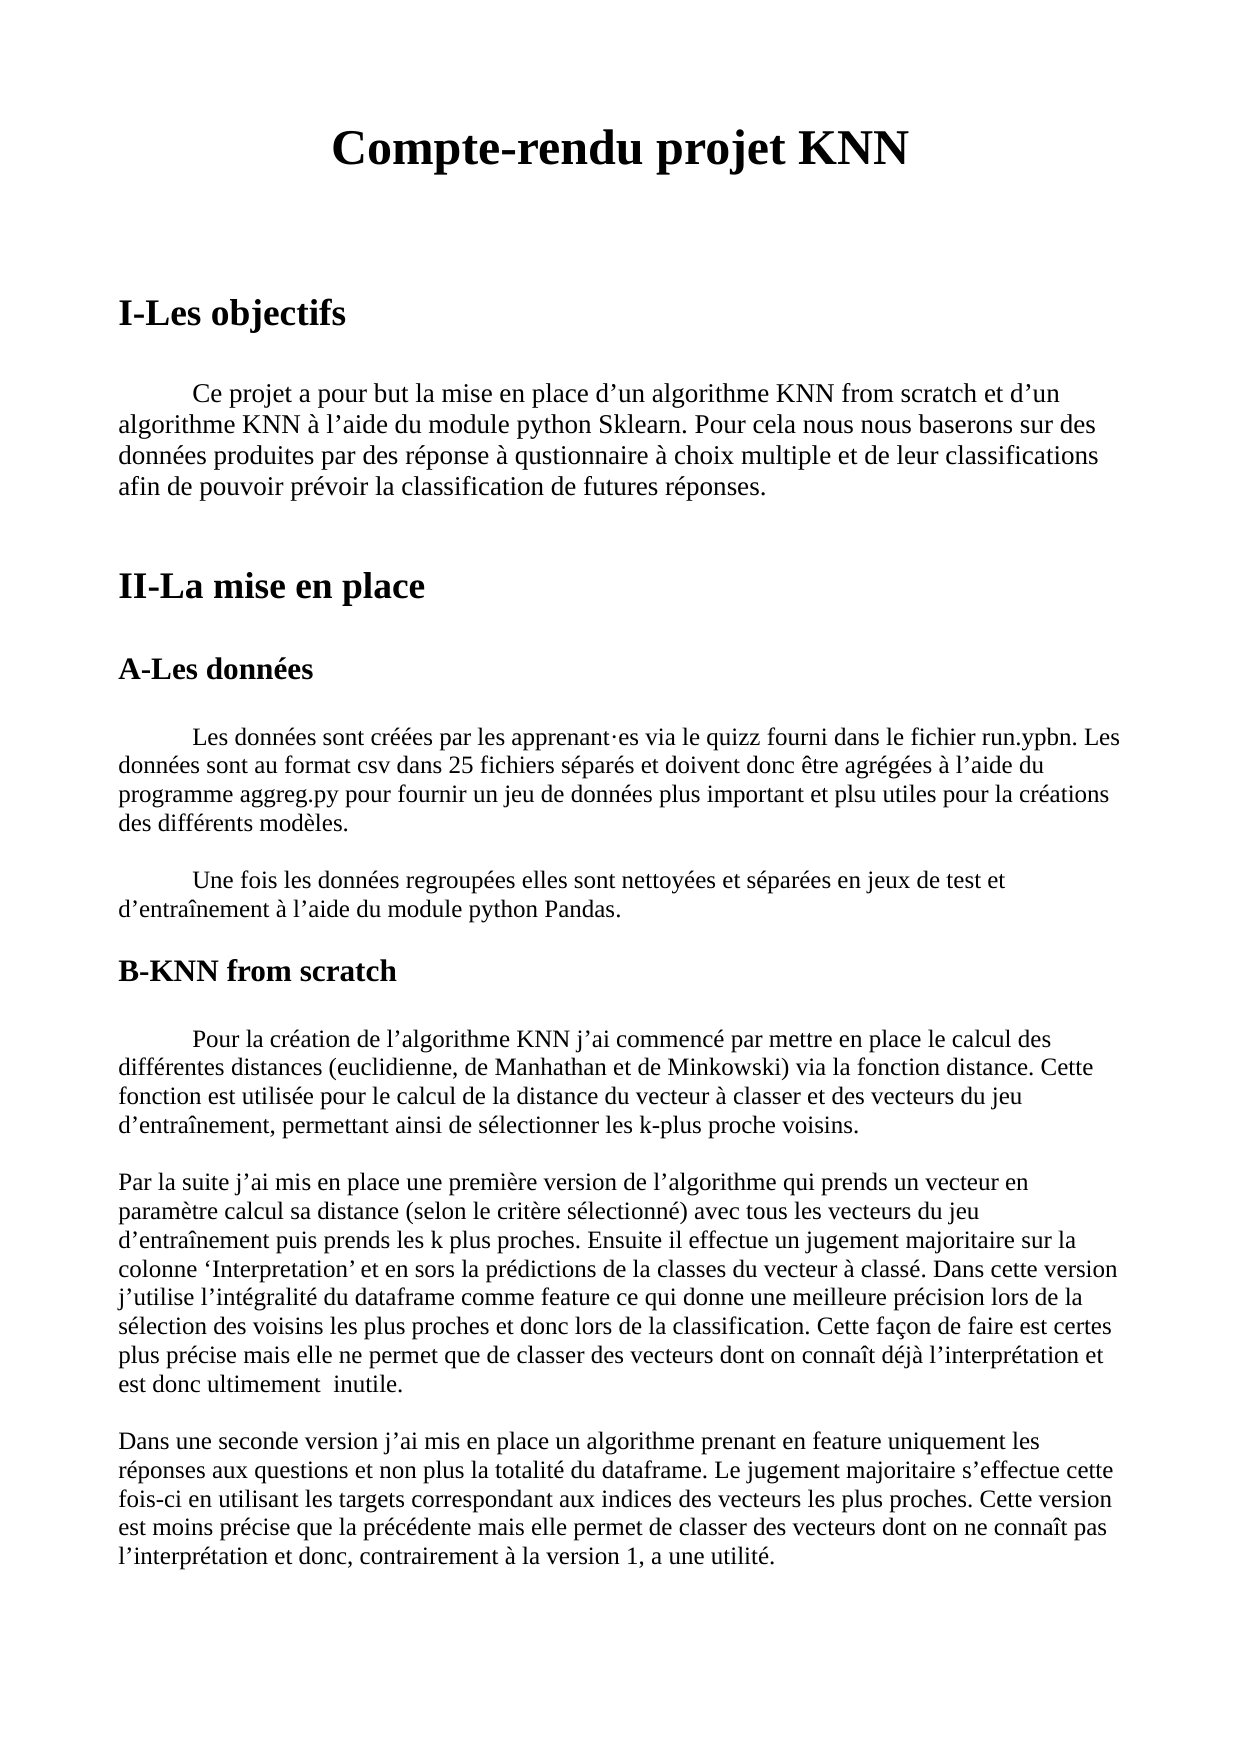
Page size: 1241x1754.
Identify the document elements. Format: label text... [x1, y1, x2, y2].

text Une fois les données regroupées elles sont nettoyées et séparées en jeux de test et d’entraînement à l’aide du module python Pandas. [118, 866, 1122, 923]
text A-Les données [118, 650, 1122, 686]
text Par la suite j’ai mis en place une première version de l’algorithme qui prends un vecteur en paramètre calcul sa distance (selon le critère sélectionné) avec tous les vecteurs du jeu d’entraînement puis prends les k plus proches. Ensuite il effectue un jugement majoritaire sur la colonne ‘Interpretation’ et en sors la prédictions de la classes du vecteur à classé. Dans cette version j’utilise l’intégralité du dataframe comme feature ce qui donne une meilleure précision lors de la sélection des voisins les plus proches et donc lors de la classification. Cette façon de faire est certes plus précise mais elle ne permet que de classer des vecteurs dont on connaît déjà l’interprétation et est donc ultimement inutile. [118, 1167, 1122, 1397]
text I-Les objectifs [118, 291, 1122, 334]
text Pour la création de l’algorithme KNN j’ai commencé par mettre en place le calcul des différentes distances (euclidienne, de Manhathan et de Minkowski) via la fonction distance. Cette fonction est utilisée pour le calcul de la distance du vecteur à classer et des vecteurs du jeu d’entraînement, permettant ainsi de sélectionner les k-plus proche voisins. [118, 1024, 1122, 1139]
text Les données sont créées par les apprenant·es via le quizz fourni dans le fichier run.ypbn. Les données sont au format csv dans 25 fichiers séparés et doivent donc être agrégées à l’aide du programme aggreg.py pour fournir un jeu de données plus important et plsu utiles pour la créations des différents modèles. [118, 722, 1122, 837]
text Ce projet a pour but la mise en place d’un algorithme KNN from scratch et d’un algorithme KNN à l’aide du module python Sklearn. Pour cela nous nous baserons sur des données produites par des réponse à qustionnaire à choix multiple et de leur classifications afin de pouvoir prévoir la classification de futures réponses. [118, 377, 1122, 501]
text II-La mise en place [118, 564, 1122, 607]
text B-KNN from scratch [118, 952, 1122, 988]
text Compte-rendu projet KNN [118, 118, 1122, 176]
text Dans une seconde version j’ai mis en place un algorithme prenant en feature uniquement les réponses aux questions et non plus la totalité du dataframe. Le jugement majoritaire s’effectue cette fois-ci en utilisant les targets correspondant aux indices des vecteurs les plus proches. Cette version est moins précise que la précédente mais elle permet de classer des vecteurs dont on ne connaît pas l’interprétation et donc, contrairement à la version 1, a une utilité. [118, 1426, 1122, 1570]
